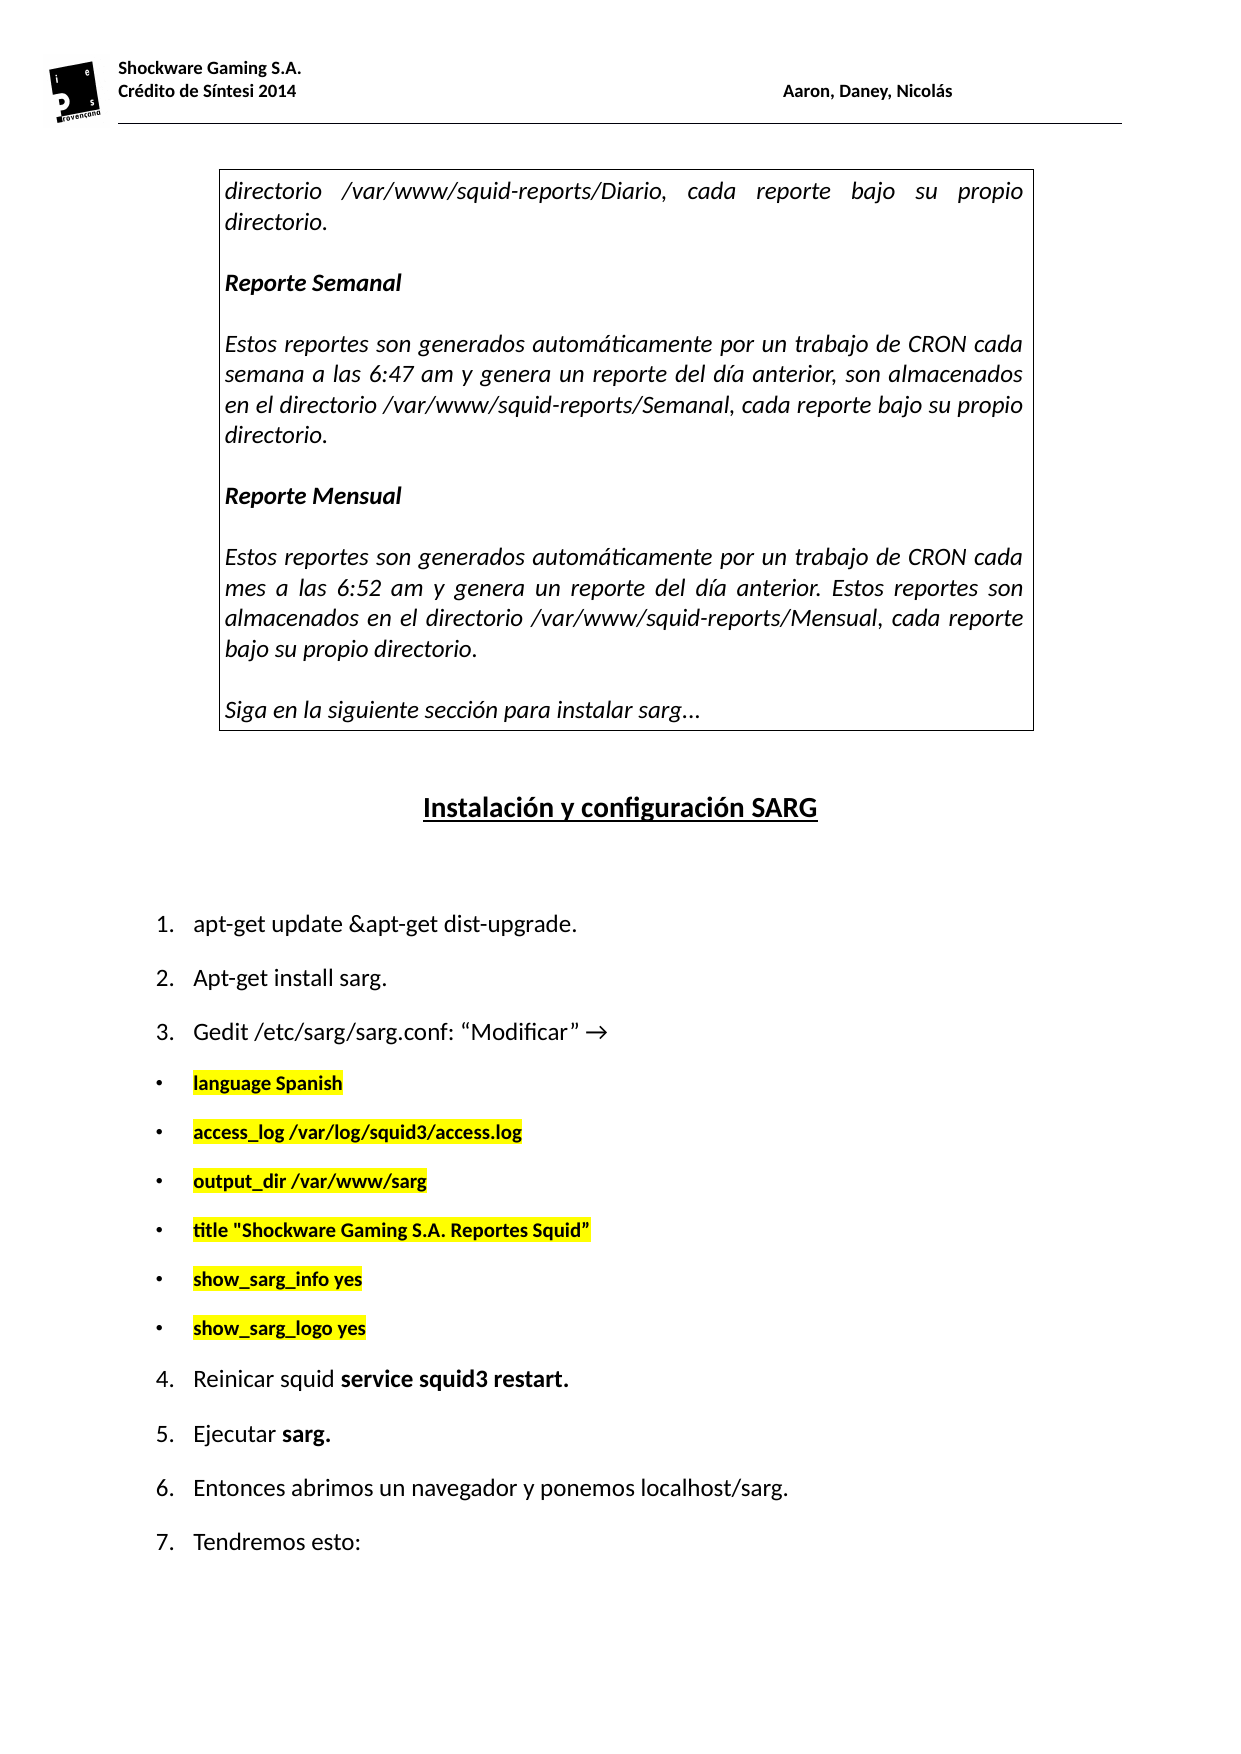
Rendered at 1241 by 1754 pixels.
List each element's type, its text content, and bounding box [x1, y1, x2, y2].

list Apt-get install sarg. [156, 962, 1122, 992]
list Ejecutar sarg. [156, 1418, 1122, 1448]
list output_dir /var/www/sarg [156, 1168, 1122, 1193]
list apt-get update &apt-get dist-upgrade. [156, 908, 1122, 938]
list Reinicar squid service squid3 restart. [156, 1364, 1122, 1394]
list Tendremos esto: [156, 1526, 1122, 1556]
list show_sarg_info yes [156, 1266, 1122, 1291]
text Instalación y configuración SARG [118, 789, 1122, 825]
list show_sarg_logo yes [156, 1315, 1122, 1340]
picture [43, 54, 110, 128]
table_cell directorio /var/www/squid-reports/Diario, cada reporte bajo su propio directorio. Reporte Semanal Estos reportes son generados automáticamente por un trabajo de CRON cada semana a las 6:47 am y genera un reporte del día anterior, son almacenados en el directorio /var/www/squid-reports/Semanal, cada reporte bajo su propio directorio. Reporte Mensual Estos reportes son generados automáticamente por un trabajo de CRON cada mes a las 6:52 am y genera un reporte del día anterior. Estos reportes son almacenados en el directorio /var/www/squid-reports/Mensual, cada reporte bajo su propio directorio. Siga en la siguiente sección para instalar sarg... [220, 170, 1033, 730]
list access_log /var/log/squid3/access.log [156, 1119, 1122, 1144]
list Gedit /etc/sarg/sarg.conf: “Modificar” → [156, 1016, 1122, 1046]
list language Spanish [156, 1070, 1122, 1095]
list Entonces abrimos un navegador y ponemos localhost/sarg. [156, 1472, 1122, 1502]
list title "Shockware Gaming S.A. Reportes Squid” [156, 1217, 1122, 1242]
